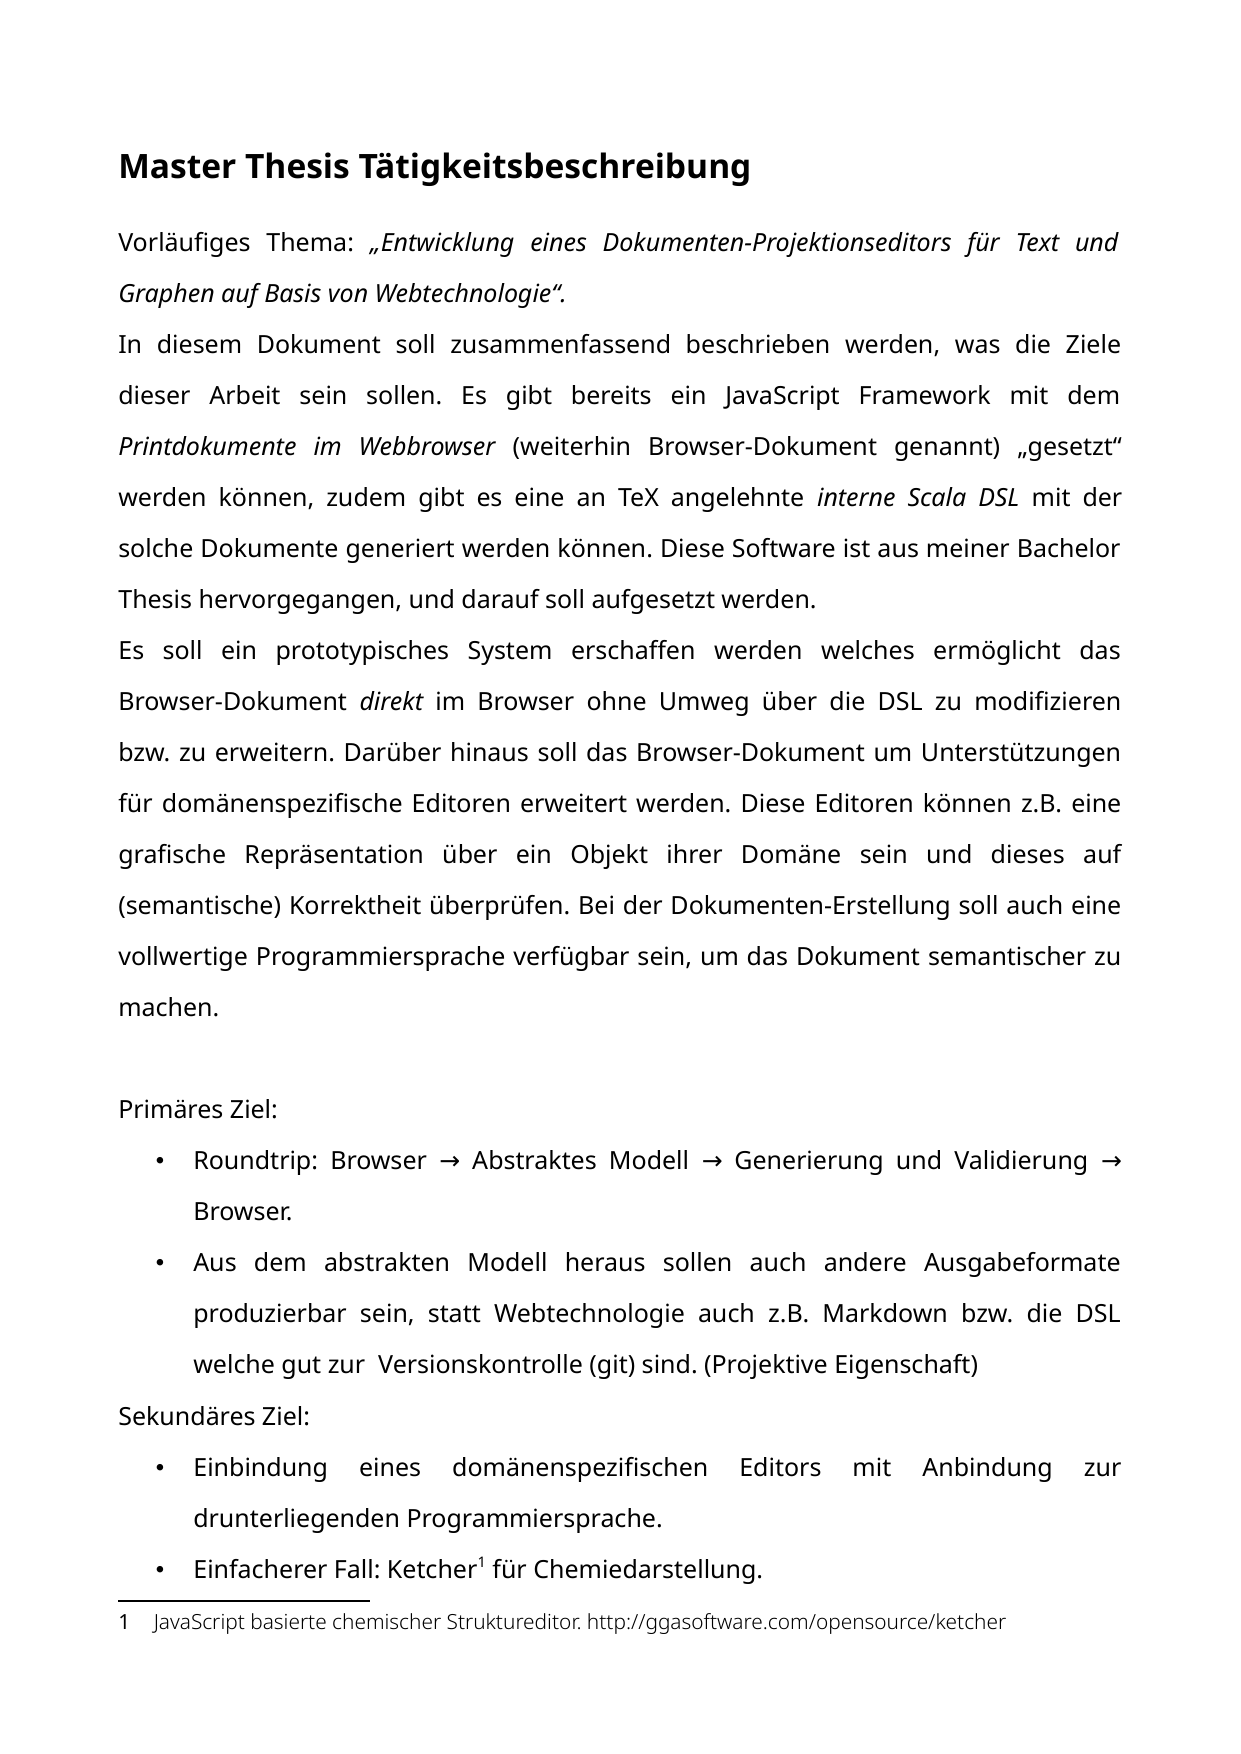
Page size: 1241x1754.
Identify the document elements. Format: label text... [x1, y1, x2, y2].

text Es soll ein prototypisches System erschaffen werden welches ermöglicht das Browser-Dokument direkt im Browser ohne Umweg über die DSL zu modifizieren bzw. zu erweitern. Darüber hinaus soll das Browser-Dokument um Unterstützungen für domänenspezifische Editoren erweitert werden. Diese Editoren können z.B. eine grafische Repräsentation über ein Objekt ihrer Domäne sein und dieses auf (semantische) Korrektheit überprüfen. Bei der Dokumenten-Erstellung soll auch eine vollwertige Programmiersprache verfügbar sein, um das Dokument semantischer zu machen. [118, 632, 1122, 1024]
text Sekundäres Ziel: [118, 1398, 1122, 1432]
text In diesem Dokument soll zusammenfassend beschrieben werden, was die Ziele dieser Arbeit sein sollen. Es gibt bereits ein JavaScript Framework mit dem Printdokumente im Webbrowser (weiterhin Browser-Dokument genannt) „gesetzt“ werden können, zudem gibt es eine an TeX angelehnte interne Scala DSL mit der solche Dokumente generiert werden können. Diese Software ist aus meiner Bachelor Thesis hervorgegangen, und darauf soll aufgesetzt werden. [118, 326, 1122, 616]
text Vorläufiges Thema: „Entwicklung eines Dokumenten-Projektionseditors für Text und Graphen auf Basis von Webtechnologie“. [118, 224, 1122, 309]
subtitle Master Thesis Tätigkeitsbeschreibung [118, 143, 1122, 189]
list Einbindung eines domänenspezifischen Editors mit Anbindung zur drunterliegenden Programmiersprache. [156, 1449, 1122, 1534]
list JavaScript basierte chemischer Struktureditor. http://ggasoftware.com/opensource/ketcher [118, 1607, 1122, 1636]
list Roundtrip: Browser → Abstraktes Modell → Generierung und Validierung → Browser. [156, 1143, 1122, 1228]
list Aus dem abstrakten Modell heraus sollen auch andere Ausgabeformate produzierbar sein, statt Webtechnologie auch z.B. Markdown bzw. die DSL welche gut zur Versionskontrolle (git) sind. (Projektive Eigenschaft) [156, 1245, 1122, 1381]
list Einfacherer Fall: Ketcher für Chemiedarstellung. [156, 1551, 1122, 1585]
text Primäres Ziel: [118, 1092, 1122, 1126]
